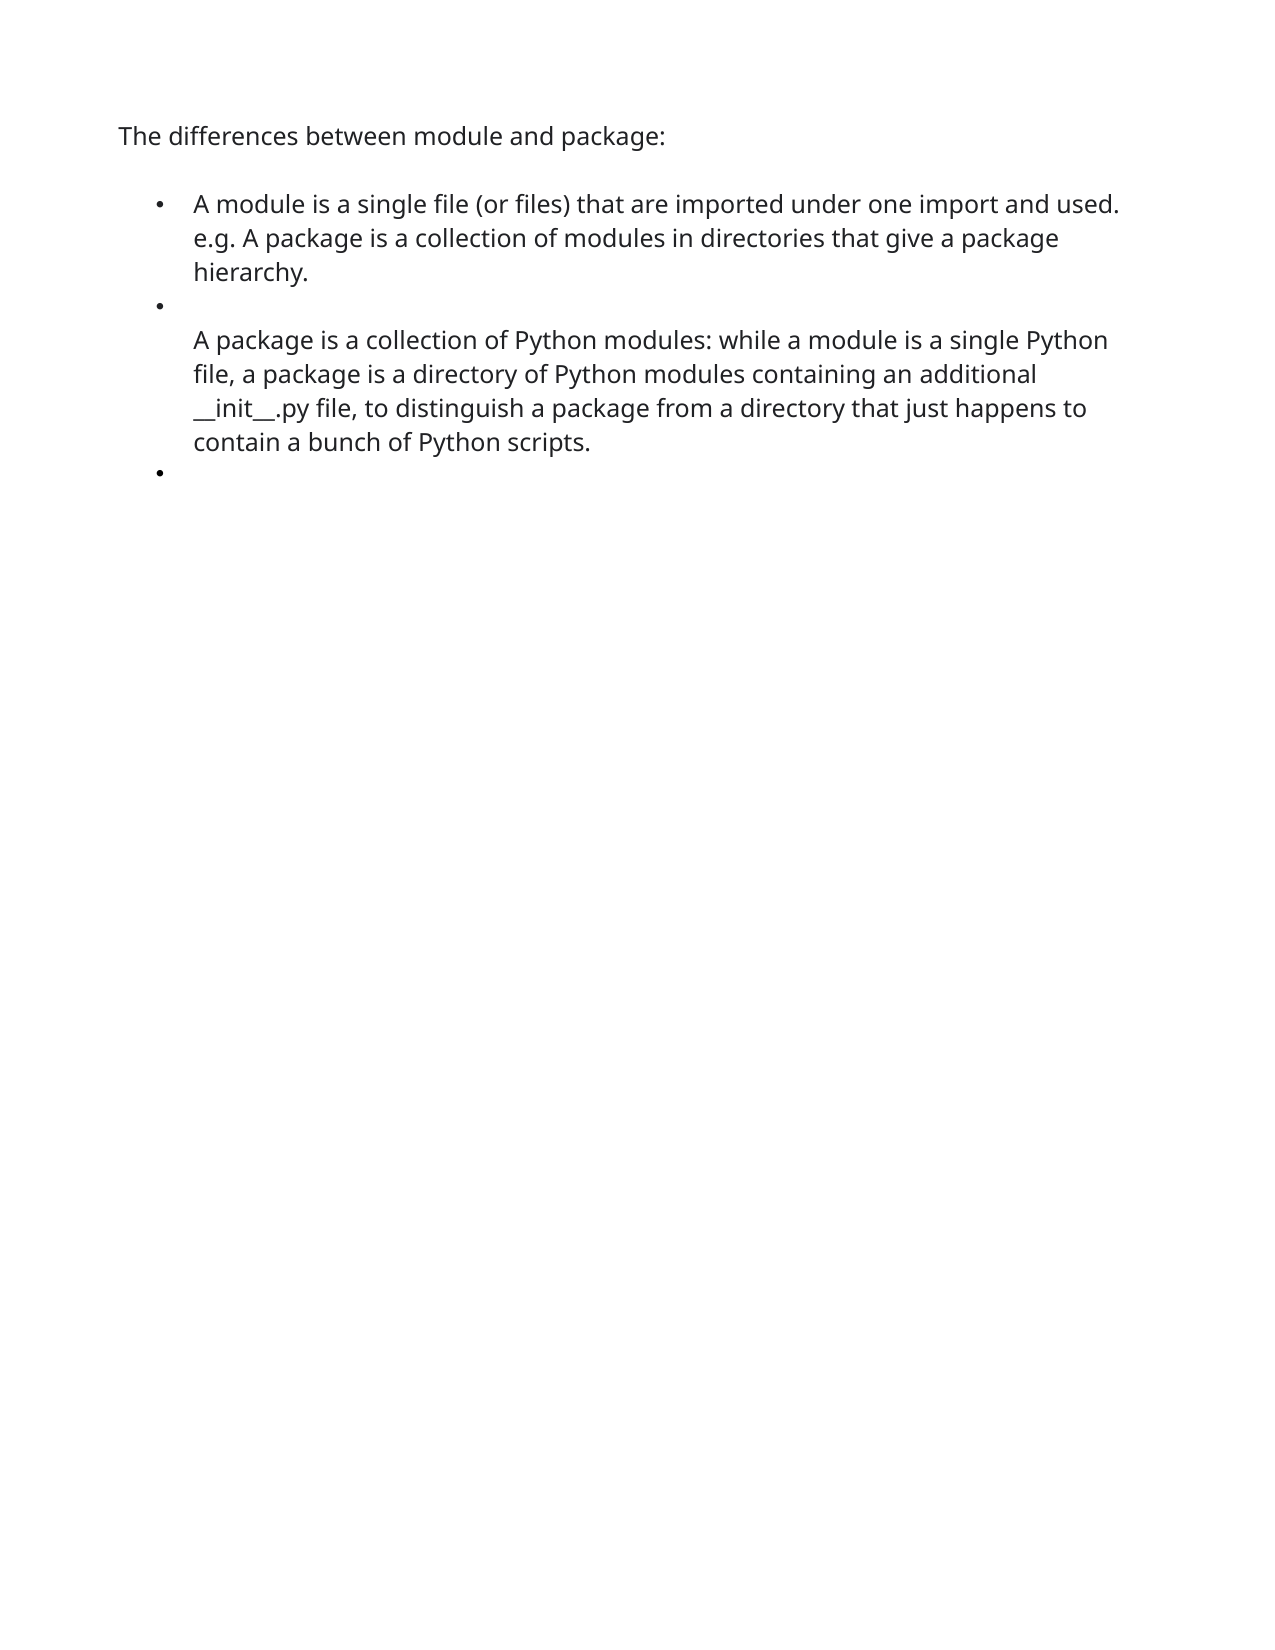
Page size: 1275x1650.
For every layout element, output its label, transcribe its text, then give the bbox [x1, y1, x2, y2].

list A module is a single file (or files) that are imported under one import and used. e.g. A package is a collection of modules in directories that give a package hierarchy. [156, 186, 1157, 288]
list A package is a collection of Python modules: while a module is a single Python file, a package is a directory of Python modules containing an additional __init__.py file, to distinguish a package from a directory that just happens to contain a bunch of Python scripts. [156, 288, 1157, 459]
text The differences between module and package: [118, 118, 1157, 152]
